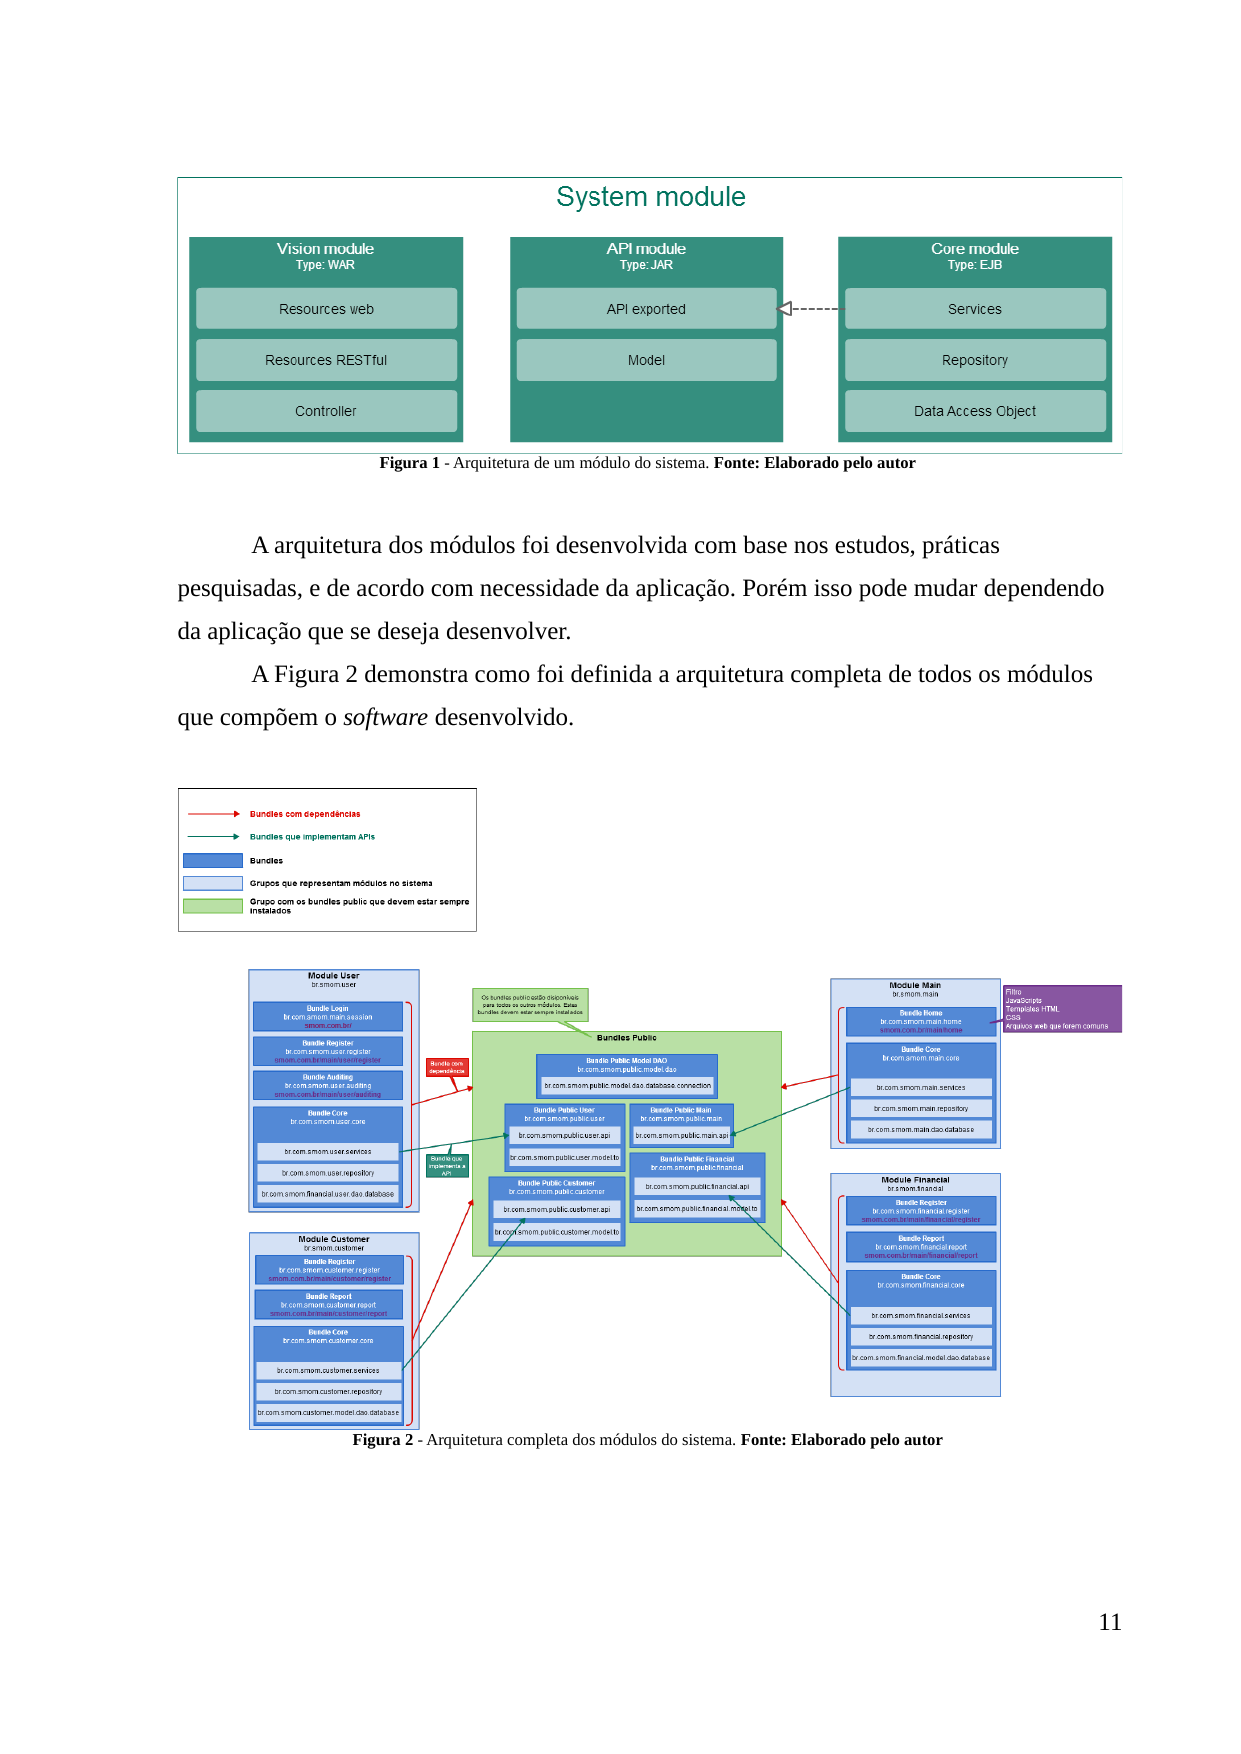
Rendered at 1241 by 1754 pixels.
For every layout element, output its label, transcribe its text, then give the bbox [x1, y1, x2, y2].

text A Figura 2 demonstra como foi definida a arquitetura completa de todos os módulos que compõem o software desenvolvido. [177, 659, 1122, 731]
text Figura 1 - Arquitetura de um módulo do sistema. Fonte: Elaborado pelo autor [177, 454, 1122, 472]
text A arquitetura dos módulos foi desenvolvida com base nos estudos, práticas pesquisadas, e de acordo com necessidade da aplicação. Porém isso pode mudar dependendo da aplicação que se deseja desenvolver. [177, 530, 1122, 645]
picture [177, 788, 1123, 1430]
text Figura 2 - Arquitetura completa dos módulos do sistema. Fonte: Elaborado pelo autor [177, 1430, 1122, 1448]
picture [177, 177, 1123, 454]
